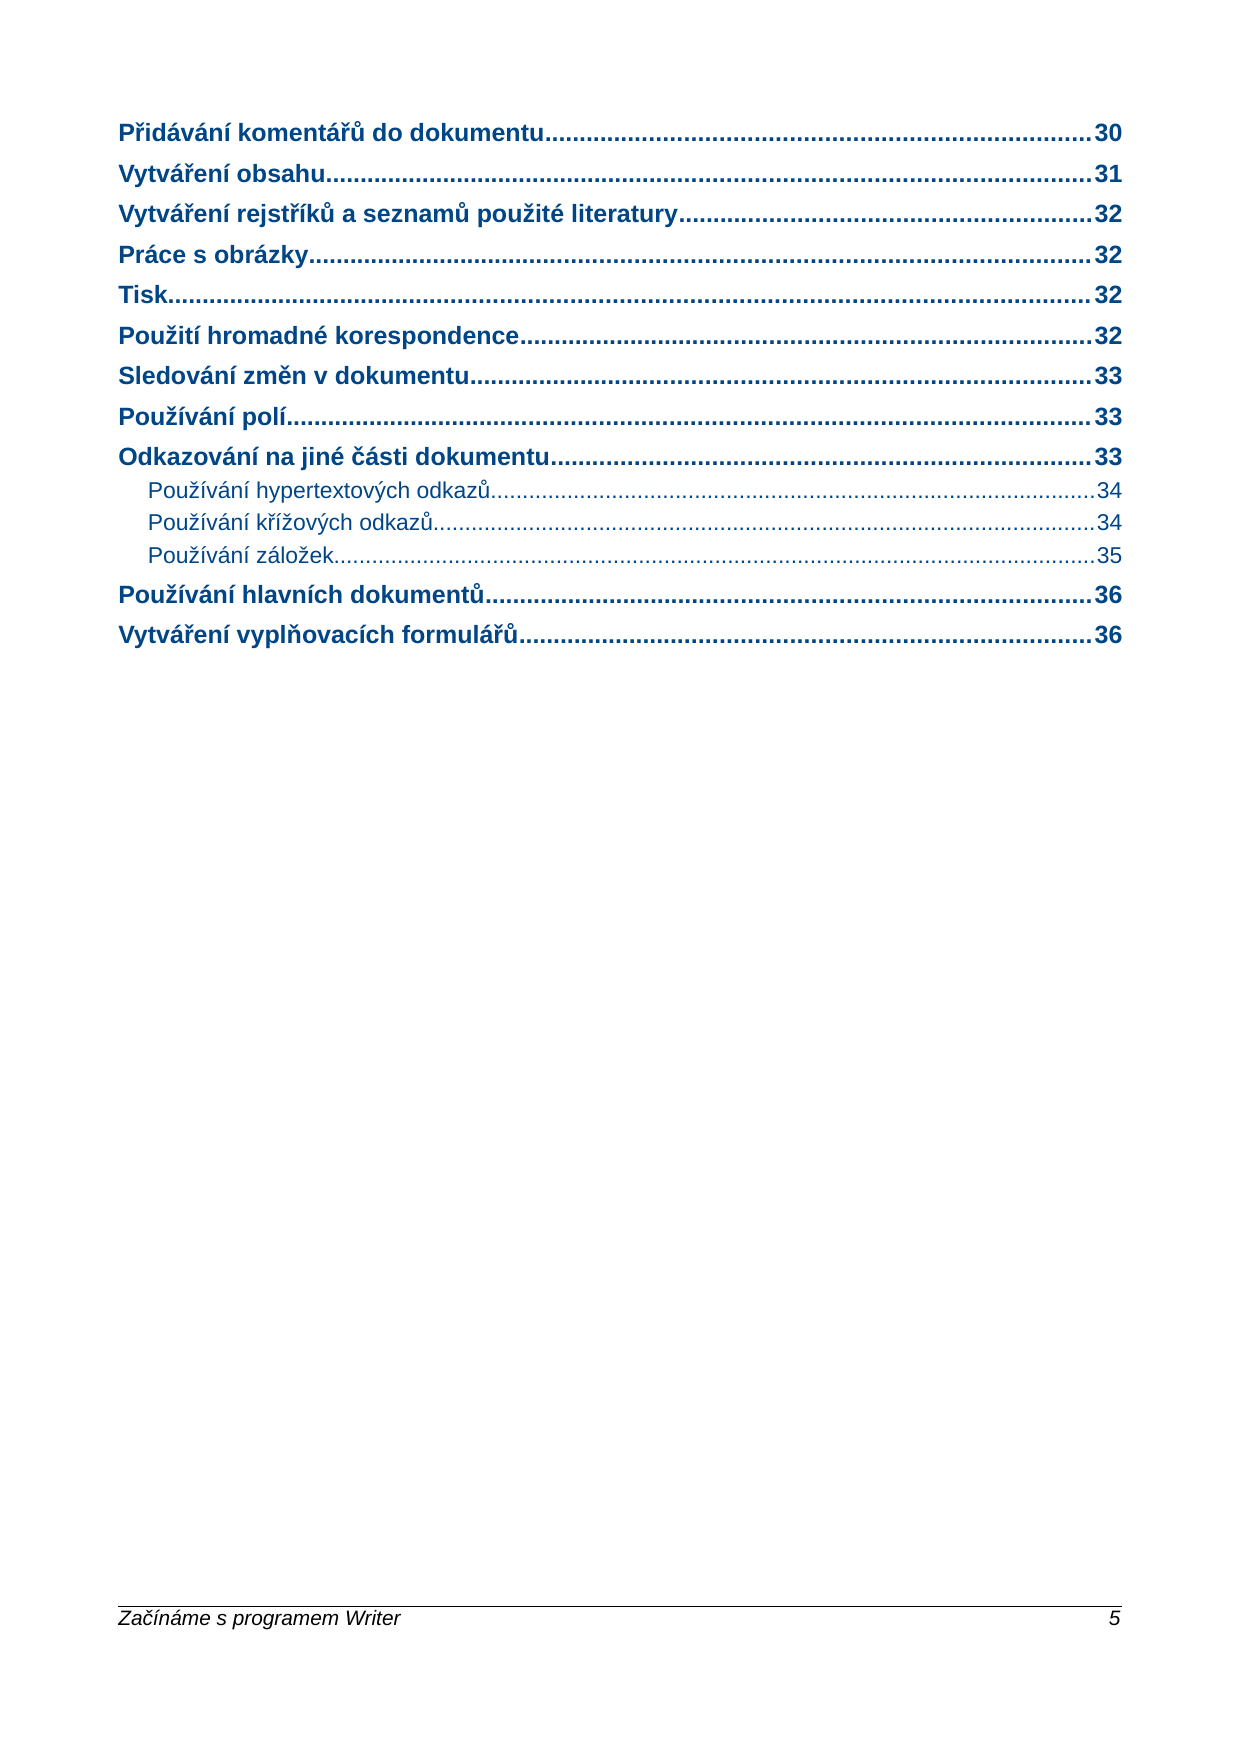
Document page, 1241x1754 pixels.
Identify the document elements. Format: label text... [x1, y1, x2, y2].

text Tisk 32 [118, 280, 1122, 309]
text Použití hromadné korespondence 32 [118, 321, 1122, 349]
text Vytváření obsahu 31 [118, 159, 1122, 187]
text Používání hypertextových odkazů 34 [148, 477, 1122, 503]
text Odkazování na jiné části dokumentu 33 [118, 442, 1122, 471]
text Používání záložek 35 [148, 542, 1122, 568]
text Práce s obrázky 32 [118, 240, 1122, 268]
text Používání křížových odkazů 34 [148, 509, 1122, 536]
text Vytváření rejstříků a seznamů použité literatury 32 [118, 199, 1122, 228]
text Vytváření vyplňovacích formulářů 36 [118, 620, 1122, 649]
text Přidávání komentářů do dokumentu 30 [118, 118, 1122, 147]
text Sledování změn v dokumentu 33 [118, 361, 1122, 390]
text Používání hlavních dokumentů 36 [118, 580, 1122, 608]
text Používání polí 33 [118, 402, 1122, 431]
